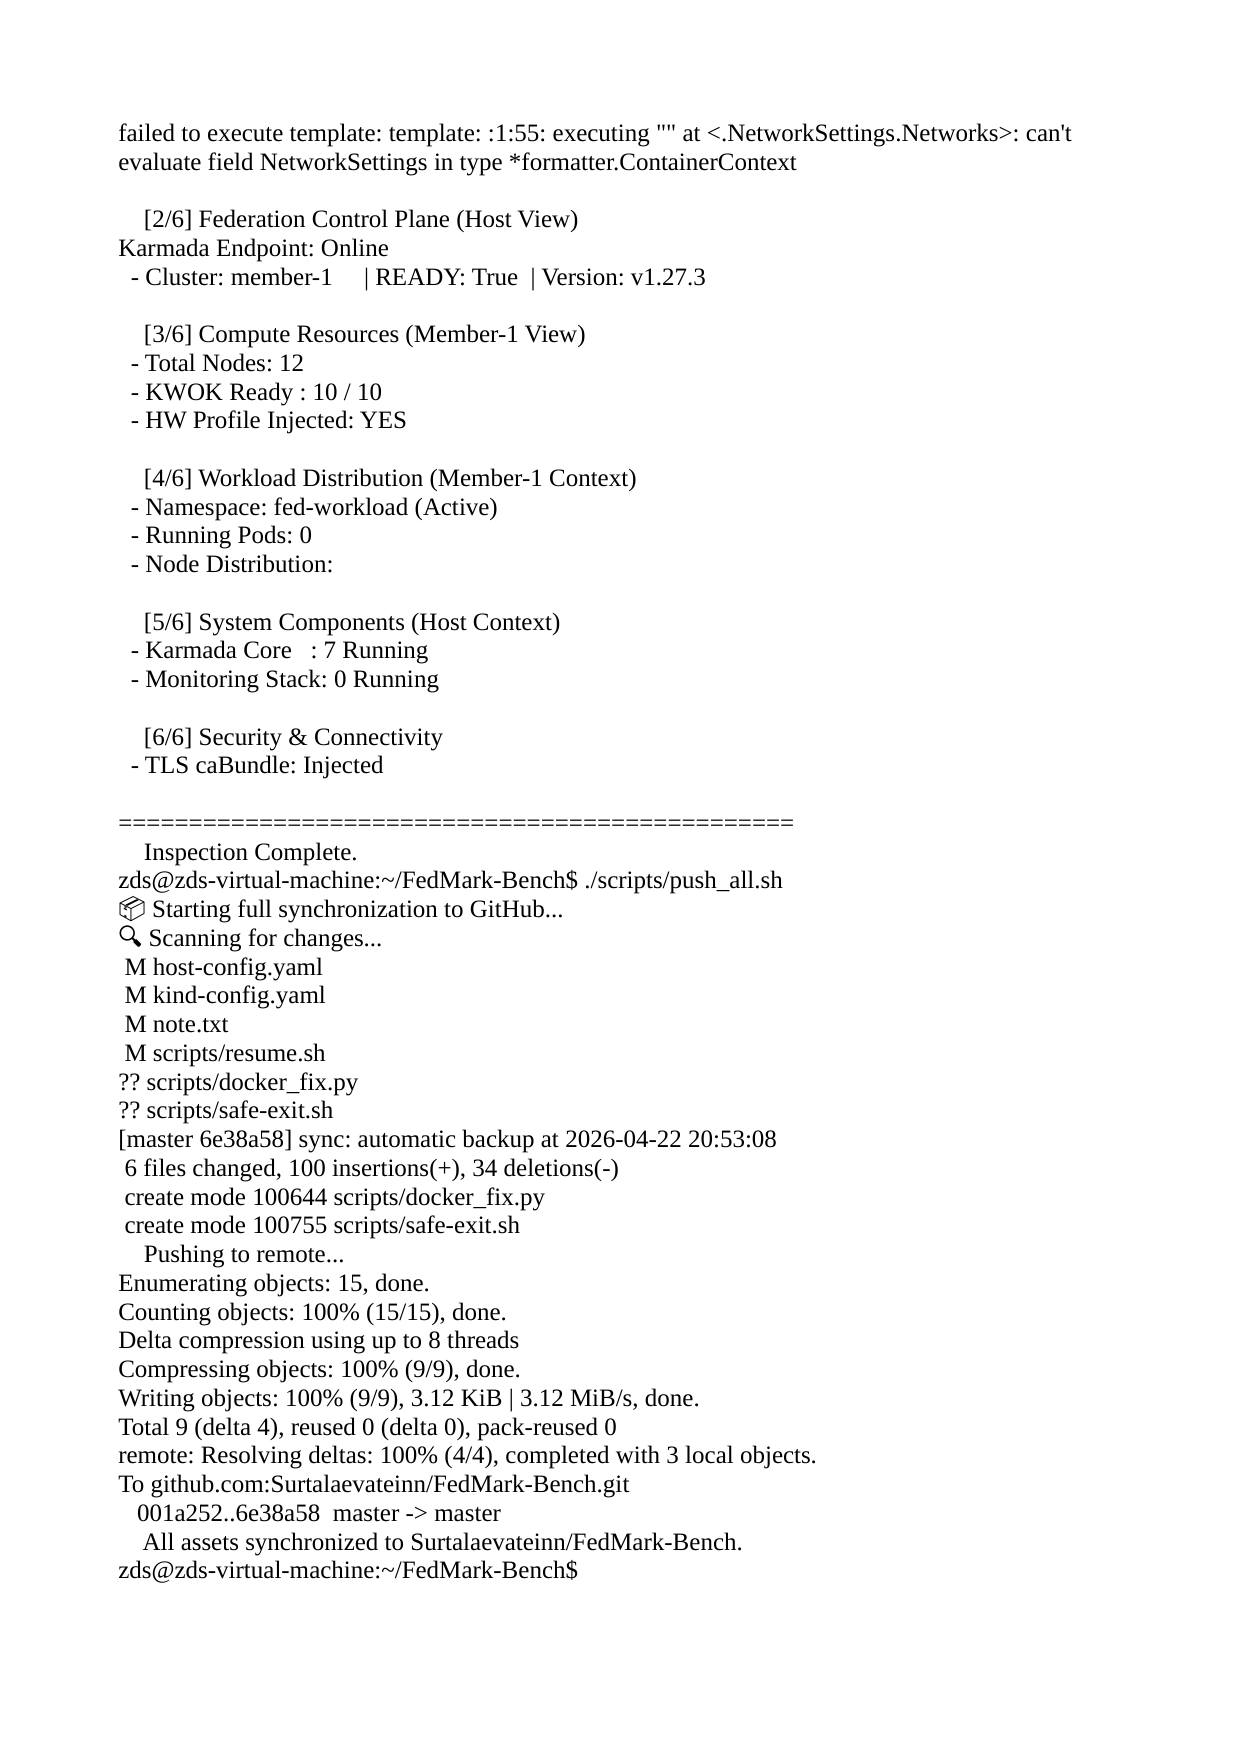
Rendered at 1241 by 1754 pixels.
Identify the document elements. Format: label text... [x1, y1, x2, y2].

text Enumerating objects: 15, done. [118, 1268, 1122, 1297]
text [master 6e38a58] sync: automatic backup at 2026-04-22 20:53:08 [118, 1124, 1122, 1153]
text remote: Resolving deltas: 100% (4/4), completed with 3 local objects. [118, 1441, 1122, 1469]
text - Monitoring Stack: 0 Running [118, 664, 1122, 693]
text To github.com:Surtalaevateinn/FedMark-Bench.git [118, 1469, 1122, 1498]
text zds@zds-virtual-machine:~/FedMark-Bench$ [118, 1556, 1122, 1584]
text ✅ Inspection Complete. [118, 837, 1122, 866]
text zds@zds-virtual-machine:~/FedMark-Bench$ ./scripts/push_all.sh [118, 866, 1122, 894]
text ?? scripts/safe-exit.sh [118, 1096, 1122, 1124]
text - Total Nodes: 12 [118, 348, 1122, 377]
text - KWOK Ready : 10 / 10 [118, 377, 1122, 406]
text 🔐 [6/6] Security & Connectivity [118, 722, 1122, 751]
text failed to execute template: template: :1:55: executing "" at <.NetworkSettings.Networks>: can't evaluate field NetworkSettings in type *formatter.ContainerContext [118, 118, 1122, 176]
text ================================================ [118, 808, 1122, 837]
text M kind-config.yaml [118, 981, 1122, 1009]
text 🚀 Pushing to remote... [118, 1239, 1122, 1268]
text Total 9 (delta 4), reused 0 (delta 0), pack-reused 0 [118, 1412, 1122, 1441]
text ?? scripts/docker_fix.py [118, 1067, 1122, 1096]
text create mode 100644 scripts/docker_fix.py [118, 1182, 1122, 1211]
text M host-config.yaml [118, 952, 1122, 981]
text - Running Pods: 0 [118, 521, 1122, 549]
text 🚀 [4/6] Workload Distribution (Member-1 Context) [118, 463, 1122, 492]
text 📦 Starting full synchronization to GitHub... [118, 894, 1122, 923]
text M note.txt [118, 1009, 1122, 1038]
text 001a252..6e38a58 master -> master [118, 1498, 1122, 1527]
text - HW Profile Injected: YES [118, 406, 1122, 434]
text Karmada Endpoint: Online [118, 233, 1122, 262]
text 🧠 [2/6] Federation Control Plane (Host View) [118, 204, 1122, 233]
text 🤖 [3/6] Compute Resources (Member-1 View) [118, 319, 1122, 348]
text Writing objects: 100% (9/9), 3.12 KiB | 3.12 MiB/s, done. [118, 1383, 1122, 1412]
text create mode 100755 scripts/safe-exit.sh [118, 1211, 1122, 1239]
text - TLS caBundle: Injected [118, 751, 1122, 779]
text - Cluster: member-1 | READY: True | Version: v1.27.3 [118, 262, 1122, 291]
text - Karmada Core : 7 Running [118, 636, 1122, 664]
text Compressing objects: 100% (9/9), done. [118, 1354, 1122, 1383]
text M scripts/resume.sh [118, 1038, 1122, 1067]
text 🔍 Scanning for changes... [118, 923, 1122, 952]
text Delta compression using up to 8 threads [118, 1326, 1122, 1354]
text 🎡 [5/6] System Components (Host Context) [118, 607, 1122, 636]
text Counting objects: 100% (15/15), done. [118, 1297, 1122, 1326]
text ✅ All assets synchronized to Surtalaevateinn/FedMark-Bench. [118, 1527, 1122, 1556]
text - Node Distribution: [118, 549, 1122, 578]
text 6 files changed, 100 insertions(+), 34 deletions(-) [118, 1153, 1122, 1182]
text - Namespace: fed-workload (Active) [118, 492, 1122, 521]
